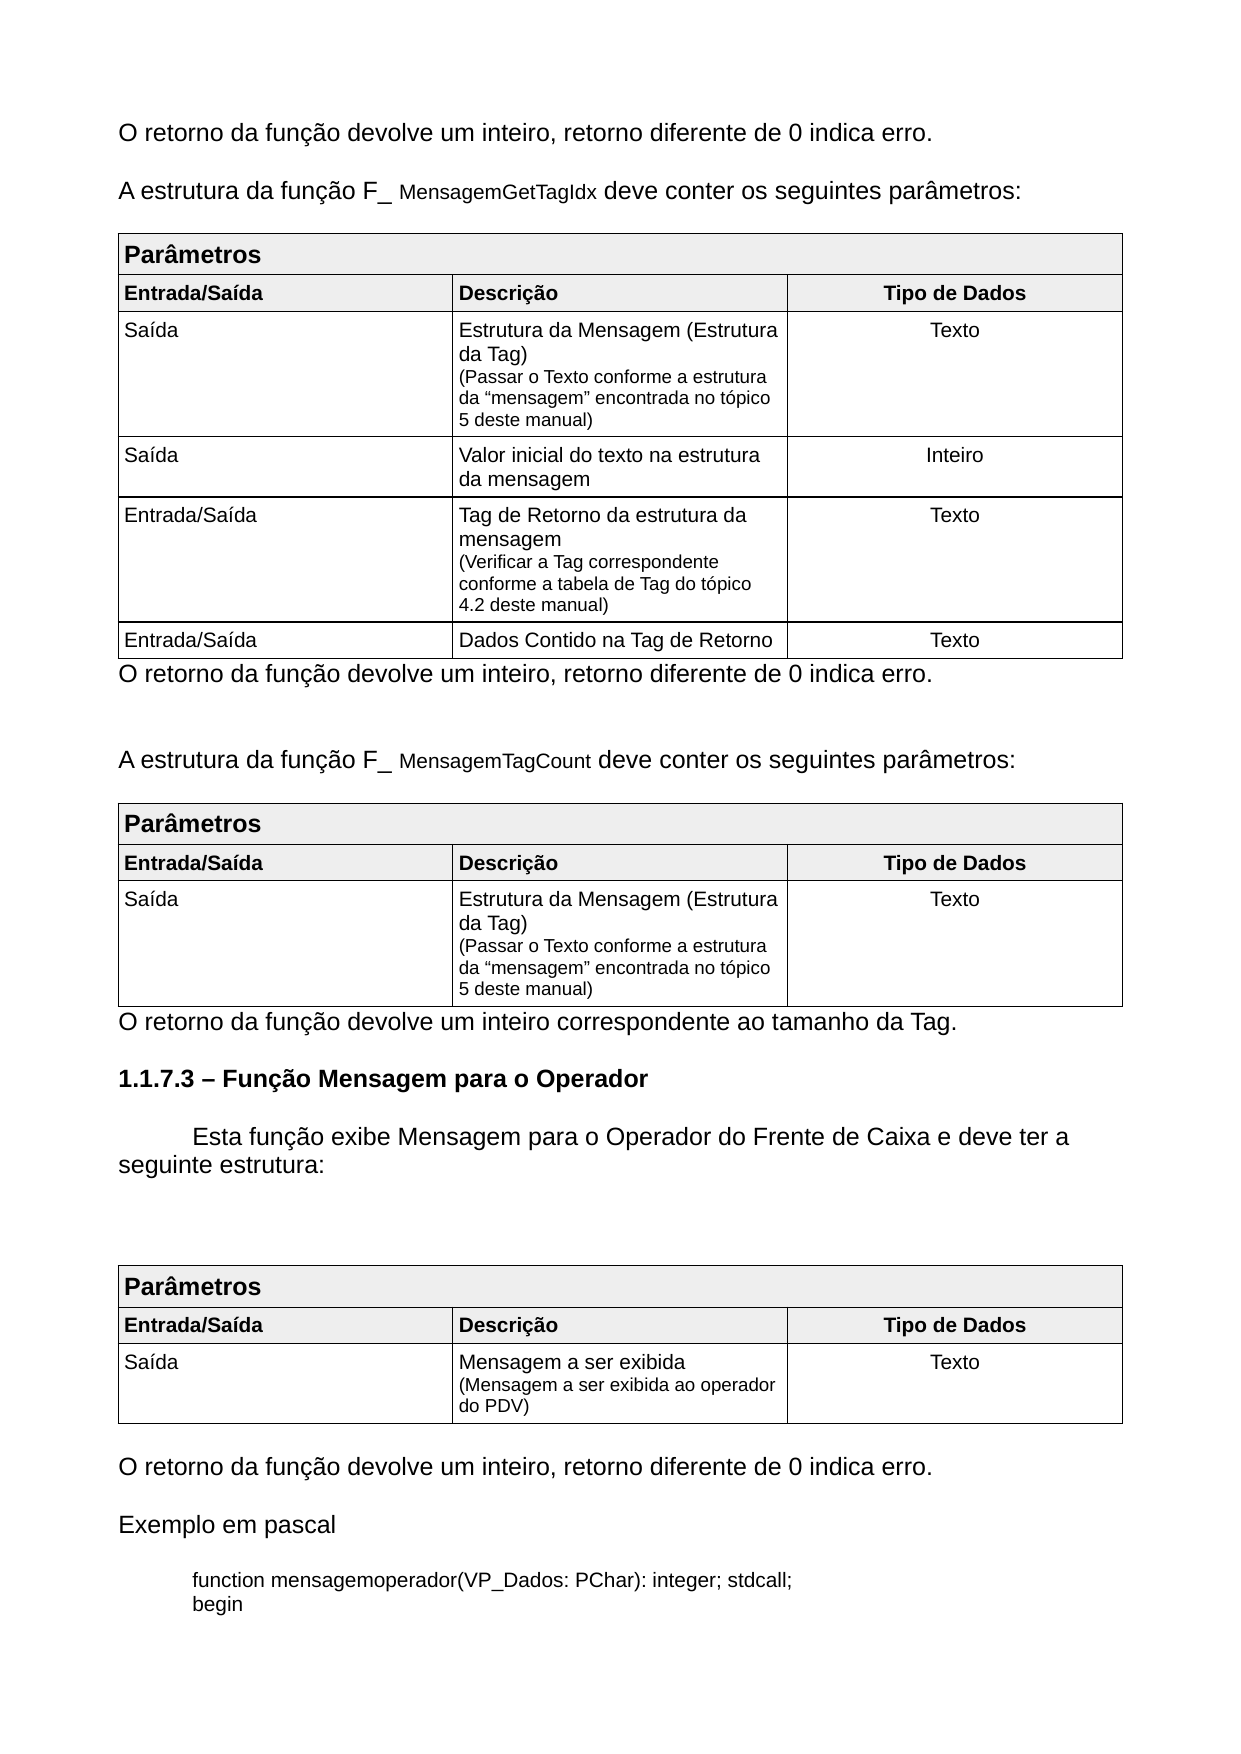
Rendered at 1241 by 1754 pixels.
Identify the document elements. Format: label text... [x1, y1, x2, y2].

text 1.1.7.3 – Função Mensagem para o Operador [118, 1064, 1122, 1093]
table_cell Texto [788, 498, 1122, 621]
table_cell Mensagem a ser exibida (Mensagem a ser exibida ao operador do PDV) [453, 1344, 787, 1423]
table_header Parâmetros [119, 234, 1122, 274]
table_cell Saída [119, 312, 452, 436]
table_cell Descrição [453, 275, 787, 311]
table_cell Tag de Retorno da estrutura da mensagem (Verificar a Tag correspondente conforme a tabela de Tag do tópico 4.2 deste manual) [453, 498, 787, 621]
table_cell Texto [788, 623, 1122, 658]
table_cell Entrada/Saída [119, 1308, 452, 1343]
text A estrutura da função F_ MensagemTagCount deve conter os seguintes parâmetros: [118, 745, 1122, 774]
table_cell Estrutura da Mensagem (Estrutura da Tag) (Passar o Texto conforme a estrutura da “mensagem” encontrada no tópico 5 deste manual) [453, 881, 787, 1006]
text Exemplo em pascal [118, 1510, 1122, 1539]
table_cell Saída [119, 1344, 452, 1423]
text O retorno da função devolve um inteiro correspondente ao tamanho da Tag. [118, 1007, 1122, 1035]
table_cell Tipo de Dados [788, 1308, 1122, 1343]
table_header Parâmetros [119, 804, 1122, 844]
table_cell Texto [788, 881, 1122, 1006]
text A estrutura da função F_ MensagemGetTagIdx deve conter os seguintes parâmetros: [118, 176, 1122, 204]
text begin [118, 1591, 1122, 1615]
text function mensagemoperador(VP_Dados: PChar): integer; stdcall; [118, 1567, 1122, 1591]
text Esta função exibe Mensagem para o Operador do Frente de Caixa e deve ter a seguinte estrutura: [118, 1122, 1122, 1179]
text O retorno da função devolve um inteiro, retorno diferente de 0 indica erro. [118, 118, 1122, 147]
table_cell Descrição [453, 845, 787, 880]
table_cell Dados Contido na Tag de Retorno [453, 623, 787, 658]
table_cell Estrutura da Mensagem (Estrutura da Tag) (Passar o Texto conforme a estrutura da “mensagem” encontrada no tópico 5 deste manual) [453, 312, 787, 436]
table_cell Descrição [453, 1308, 787, 1343]
table_cell Tipo de Dados [788, 275, 1122, 311]
table_cell Entrada/Saída [119, 275, 452, 311]
table_cell Entrada/Saída [119, 845, 452, 880]
table_cell Texto [788, 1344, 1122, 1423]
table_cell Texto [788, 312, 1122, 436]
text O retorno da função devolve um inteiro, retorno diferente de 0 indica erro. [118, 659, 1122, 688]
table_cell Tipo de Dados [788, 845, 1122, 880]
table_header Parâmetros [119, 1266, 1122, 1307]
text O retorno da função devolve um inteiro, retorno diferente de 0 indica erro. [118, 1452, 1122, 1481]
table_cell Inteiro [788, 437, 1122, 496]
table_cell Entrada/Saída [119, 623, 452, 658]
table_cell Entrada/Saída [119, 498, 452, 621]
table_cell Saída [119, 881, 452, 1006]
table_cell Valor inicial do texto na estrutura da mensagem [453, 437, 787, 496]
table_cell Saída [119, 437, 452, 496]
